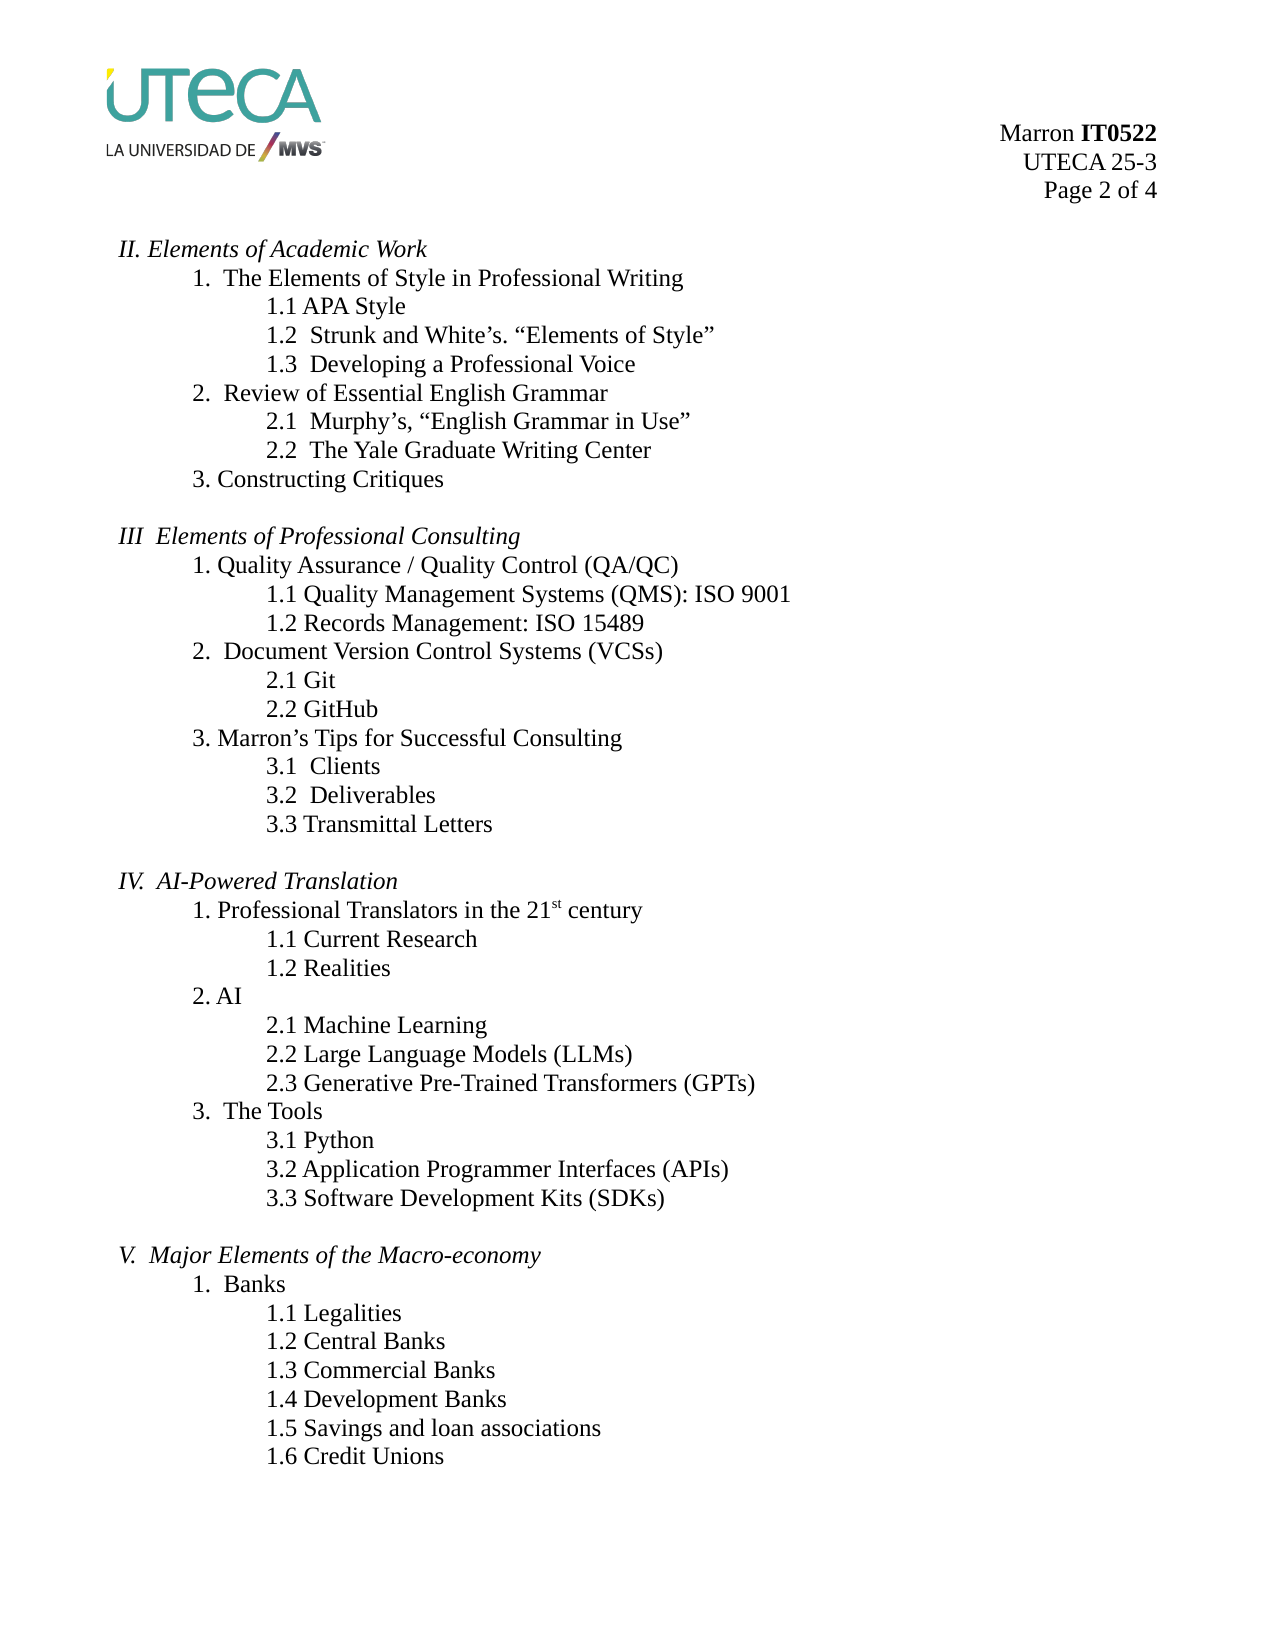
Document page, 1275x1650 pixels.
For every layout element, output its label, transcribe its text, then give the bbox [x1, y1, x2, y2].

text 1.5 Savings and loan associations [192, 1413, 1157, 1441]
text 3. Marron’s Tips for Successful Consulting [118, 723, 1157, 751]
text 1.1 Current Research [118, 924, 1157, 953]
text 2.1 Murphy’s, “English Grammar in Use” [192, 406, 1157, 435]
text 1.4 Development Banks [192, 1384, 1157, 1413]
text 2. Review of Essential English Grammar [118, 378, 1157, 406]
text 1.2 Strunk and White’s. “Elements of Style” [192, 320, 1157, 349]
text 1. Banks [192, 1269, 1157, 1298]
text 2.1 Git [118, 665, 1157, 694]
text 1.2 Realities [118, 953, 1157, 981]
text 1. The Elements of Style in Professional Writing [118, 263, 1157, 291]
text 2.2 Large Language Models (LLMs) [118, 1039, 1157, 1068]
text IV. AI-Powered Translation [118, 866, 1157, 895]
text 2.3 Generative Pre-Trained Transformers (GPTs) [118, 1068, 1157, 1096]
text 1.1 Legalities [192, 1298, 1157, 1326]
text 3. Constructing Critiques [192, 464, 1157, 493]
text 1.3 Developing a Professional Voice [118, 349, 1157, 378]
text 1. Quality Assurance / Quality Control (QA/QC) [118, 550, 1157, 579]
text 3.3 Software Development Kits (SDKs) [192, 1183, 1157, 1211]
text 2.2 GitHub [118, 694, 1157, 723]
text 1.1 Quality Management Systems (QMS): ISO 9001 [118, 579, 1157, 608]
text 1. Professional Translators in the 21st century [118, 895, 1157, 924]
text 3.3 Transmittal Letters [118, 809, 1157, 838]
picture [104, 64, 328, 166]
text 1.1 APA Style [192, 291, 1157, 320]
text 2. Document Version Control Systems (VCSs) [118, 636, 1157, 665]
text 3.2 Application Programmer Interfaces (APIs) [192, 1154, 1157, 1183]
text 3.2 Deliverables [118, 780, 1157, 809]
text 3.1 Python [192, 1125, 1157, 1154]
text V. Major Elements of the Macro-economy [118, 1240, 1157, 1269]
text 2.1 Machine Learning [118, 1010, 1157, 1039]
text 2.2 The Yale Graduate Writing Center [192, 435, 1157, 464]
text 2. AI [118, 981, 1157, 1010]
text 3. The Tools [192, 1096, 1157, 1125]
text II. Elements of Academic Work [118, 234, 1157, 263]
text 1.2 Central Banks [192, 1326, 1157, 1355]
text 1.3 Commercial Banks [192, 1355, 1157, 1384]
text 3.1 Clients [118, 751, 1157, 780]
text III Elements of Professional Consulting [118, 521, 1157, 550]
text 1.6 Credit Unions [192, 1441, 1157, 1470]
text 1.2 Records Management: ISO 15489 [118, 608, 1157, 636]
